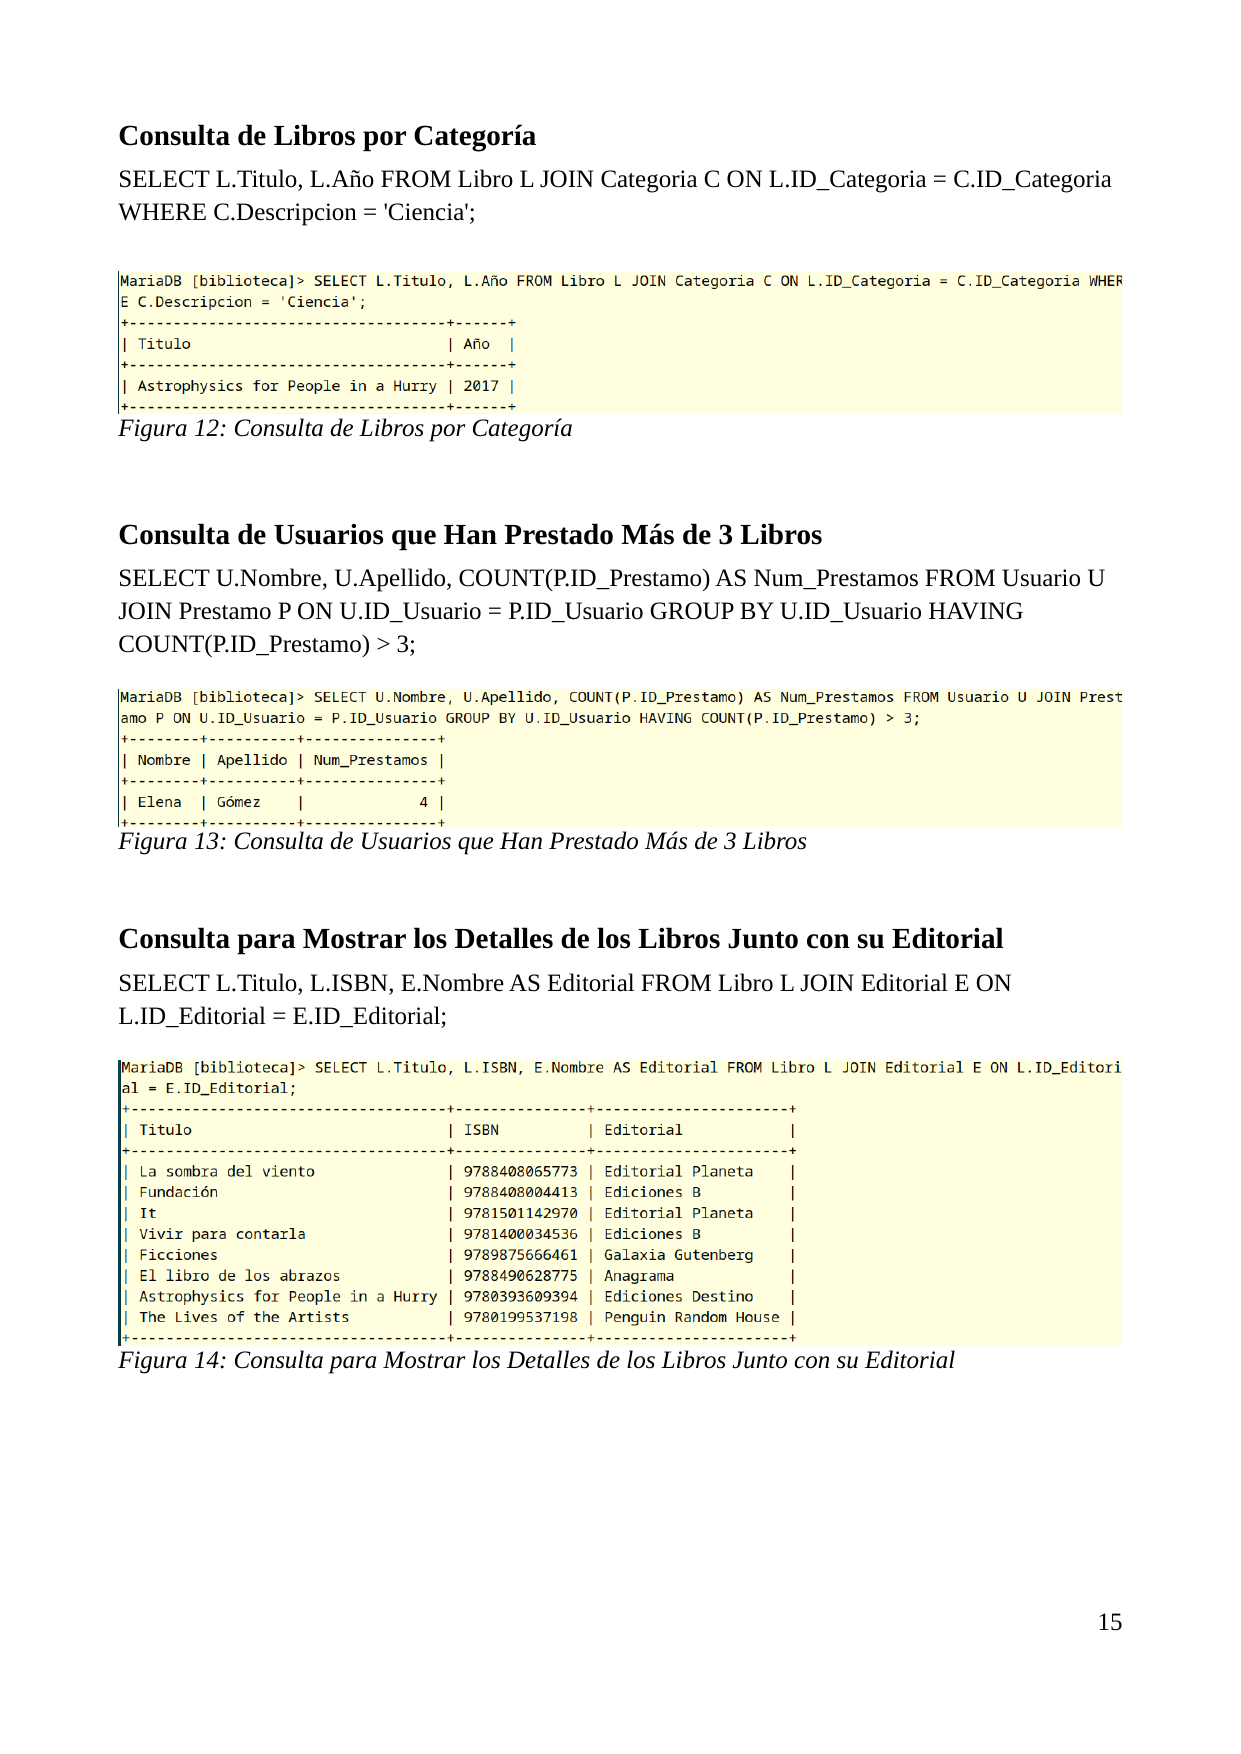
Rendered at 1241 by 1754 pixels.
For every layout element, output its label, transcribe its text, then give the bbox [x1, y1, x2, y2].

picture [118, 271, 1123, 414]
subtitle Consulta de Usuarios que Han Prestado Más de 3 Libros [118, 517, 1122, 550]
subtitle Consulta para Mostrar los Detalles de los Libros Junto con su Editorial [118, 922, 1122, 955]
text SELECT L.Titulo, L.ISBN, E.Nombre AS Editorial FROM Libro L JOIN Editorial E ON L.ID_Editorial = E.ID_Editorial; [118, 968, 1122, 1029]
subtitle Consulta de Libros por Categoría [118, 118, 1122, 152]
text Figura 12: Consulta de Libros por Categoría [118, 414, 1122, 442]
text Figura 13: Consulta de Usuarios que Han Prestado Más de 3 Libros [118, 827, 1122, 855]
text SELECT L.Titulo, L.Año FROM Libro L JOIN Categoria C ON L.ID_Categoria = C.ID_Categoria WHERE C.Descripcion = 'Ciencia'; [118, 164, 1122, 226]
text SELECT U.Nombre, U.Apellido, COUNT(P.ID_Prestamo) AS Num_Prestamos FROM Usuario U JOIN Prestamo P ON U.ID_Usuario = P.ID_Usuario GROUP BY U.ID_Usuario HAVING COUNT(P.ID_Prestamo) > 3; [118, 563, 1122, 658]
picture [118, 689, 1123, 827]
text Figura 14: Consulta para Mostrar los Detalles de los Libros Junto con su Editorial [118, 1346, 1122, 1374]
picture [118, 1060, 1123, 1346]
